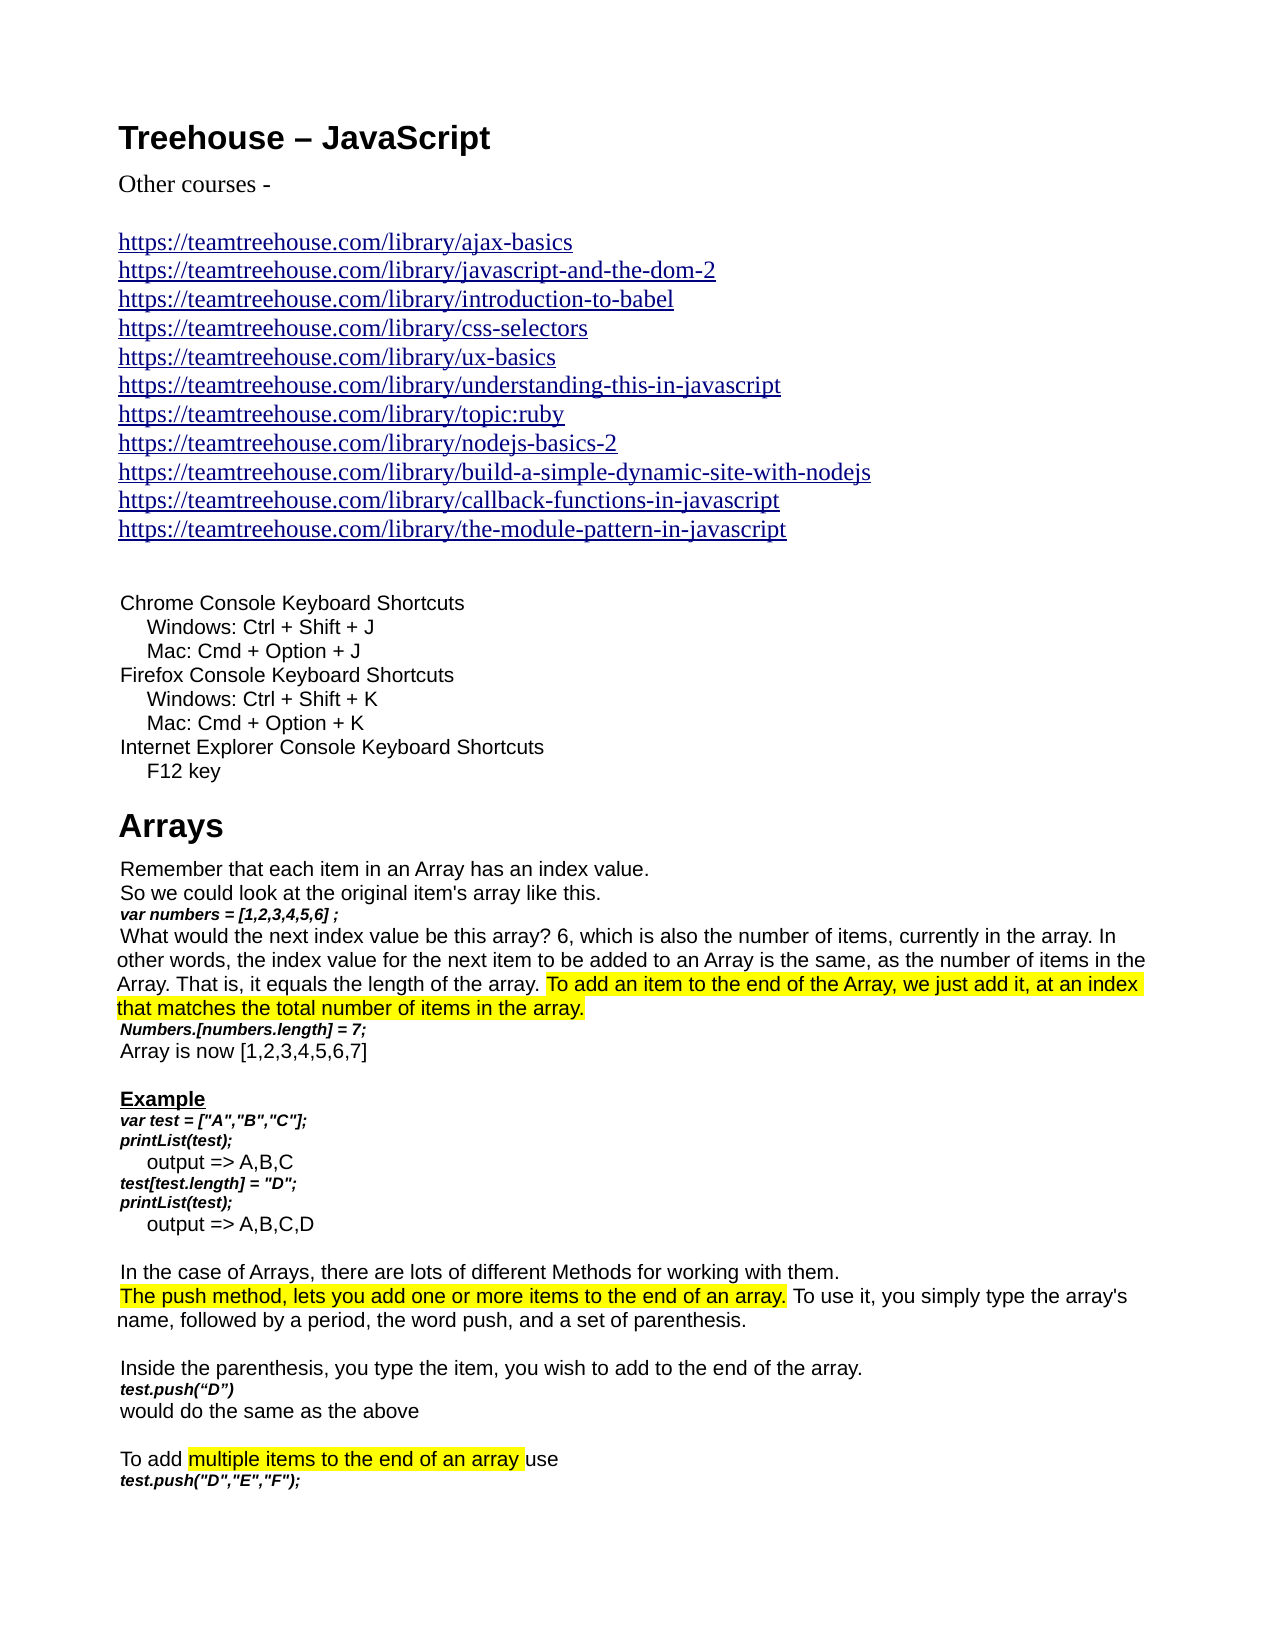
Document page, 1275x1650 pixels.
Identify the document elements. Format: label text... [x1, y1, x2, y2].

text Internet Explorer Console Keyboard Shortcuts [117, 734, 1157, 758]
text test[test.length] = "D"; [117, 1173, 1157, 1193]
text https://teamtreehouse.com/library/callback-functions-in-javascript [118, 485, 1157, 514]
text printList(test); [117, 1130, 1157, 1149]
text What would the next index value be this array? 6, which is also the number of items, currently in the array. In other words, the index value for the next item to be added to an Array is the same, as the number of items in the Array. That is, it equals the length of the array. To add an item to the end of the Array, we just add it, at an index that matches the total number of items in the array. [117, 924, 1157, 1020]
text Example [117, 1087, 1157, 1111]
text Other courses - [118, 169, 1157, 198]
text Numbers.[numbers.length] = 7; [117, 1020, 1157, 1039]
text To add multiple items to the end of an array use [117, 1447, 1157, 1471]
text F12 key [117, 758, 1157, 782]
text https://teamtreehouse.com/library/ajax-basics [118, 227, 1157, 255]
text var test = ["A","B","C"]; [117, 1111, 1157, 1130]
text would do the same as the above [117, 1399, 1157, 1423]
text The push method, lets you add one or more items to the end of an array. To use it, you simply type the array's name, followed by a period, the word push, and a set of parenthesis. [117, 1284, 1157, 1332]
text printList(test); [117, 1193, 1157, 1212]
text Mac: Cmd + Option + K [117, 711, 1157, 734]
text var numbers = [1,2,3,4,5,6] ; [117, 905, 1157, 924]
text test.push("D","E","F"); [117, 1471, 1157, 1490]
text In the case of Arrays, there are lots of different Methods for working with them. [117, 1260, 1157, 1284]
text Firefox Console Keyboard Shortcuts [117, 663, 1157, 687]
text https://teamtreehouse.com/library/css-selectors [118, 313, 1157, 342]
text https://teamtreehouse.com/library/topic:ruby [118, 399, 1157, 428]
text https://teamtreehouse.com/library/introduction-to-babel [118, 284, 1157, 313]
subtitle Treehouse – JavaScript [118, 118, 1157, 157]
text So we could look at the original item's array like this. [117, 881, 1157, 905]
text Mac: Cmd + Option + J [117, 639, 1157, 663]
text https://teamtreehouse.com/library/nodejs-basics-2 [118, 428, 1157, 457]
text output => A,B,C [117, 1149, 1157, 1173]
text Array is now [1,2,3,4,5,6,7] [117, 1039, 1157, 1063]
text Inside the parenthesis, you type the item, you wish to add to the end of the array. [117, 1356, 1157, 1379]
text https://teamtreehouse.com/library/the-module-pattern-in-javascript [118, 514, 1157, 543]
subtitle Arrays [118, 806, 1157, 845]
text https://teamtreehouse.com/library/ux-basics [118, 342, 1157, 370]
text Windows: Ctrl + Shift + K [117, 687, 1157, 711]
text https://teamtreehouse.com/library/understanding-this-in-javascript [118, 370, 1157, 399]
text output => A,B,C,D [117, 1212, 1157, 1236]
text https://teamtreehouse.com/library/build-a-simple-dynamic-site-with-nodejs [118, 457, 1157, 485]
text Windows: Ctrl + Shift + J [117, 615, 1157, 639]
text test.push(“D”) [117, 1379, 1157, 1399]
text Remember that each item in an Array has an index value. [117, 857, 1157, 881]
text https://teamtreehouse.com/library/javascript-and-the-dom-2 [118, 255, 1157, 284]
text Chrome Console Keyboard Shortcuts [117, 591, 1157, 615]
